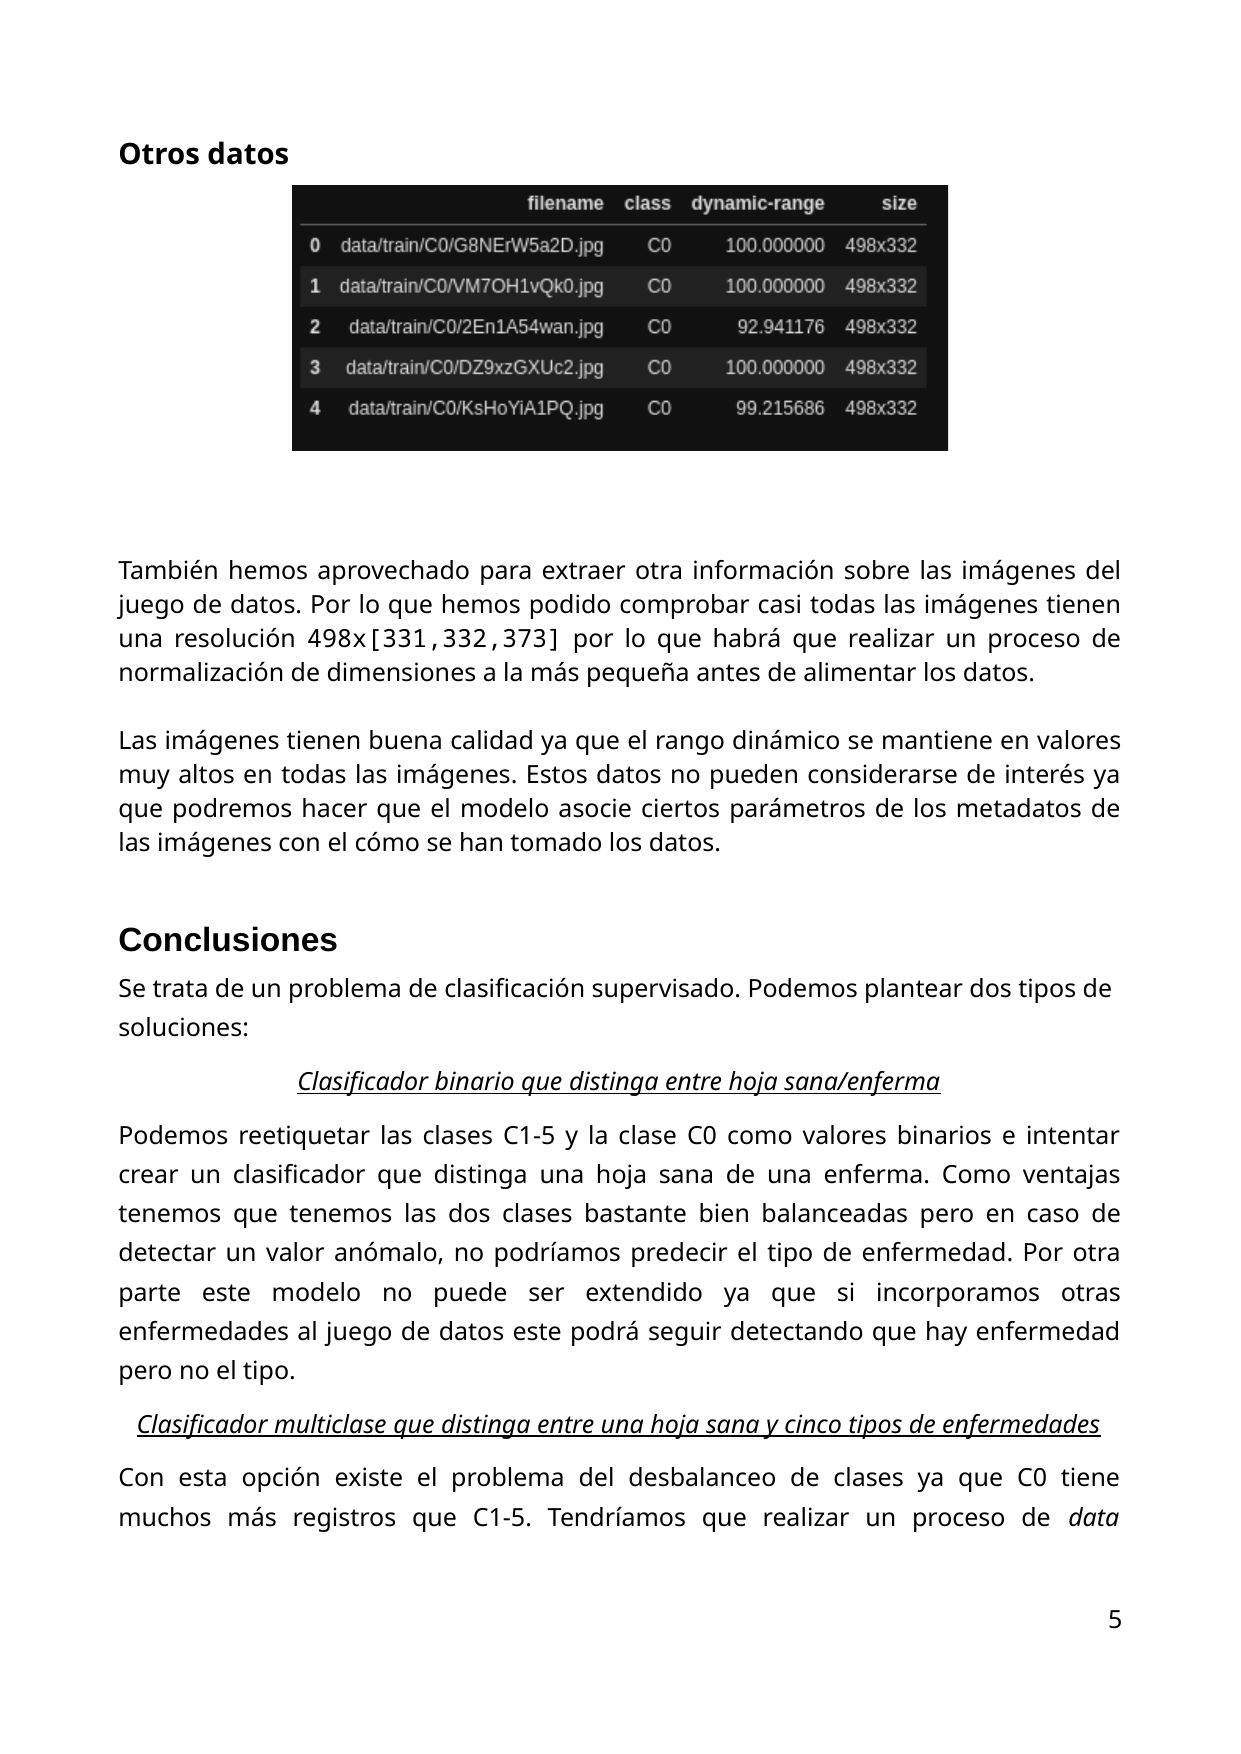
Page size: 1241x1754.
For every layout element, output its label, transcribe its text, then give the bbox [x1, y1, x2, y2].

text Las imágenes tienen buena calidad ya que el rango dinámico se mantiene en valores muy altos en todas las imágenes. Estos datos no pueden considerarse de interés ya que podremos hacer que el modelo asocie ciertos parámetros de los metadatos de las imágenes con el cómo se han tomado los datos. [118, 723, 1122, 859]
text Clasificador multiclase que distinga entre una hoja sana y cinco tipos de enfermedades [118, 1406, 1122, 1440]
text Podemos reetiquetar las clases C1-5 y la clase C0 como valores binarios e intentar crear un clasificador que distinga una hoja sana de una enferma. Como ventajas tenemos que tenemos las dos clases bastante bien balanceadas pero en caso de detectar un valor anómalo, no podríamos predecir el tipo de enfermedad. Por otra parte este modelo no puede ser extendido ya que si incorporamos otras enfermedades al juego de datos este podrá seguir detectando que hay enfermedad pero no el tipo. [118, 1117, 1122, 1387]
text Se trata de un problema de clasificación supervisado. Podemos plantear dos tipos de soluciones: [118, 971, 1122, 1044]
text También hemos aprovechado para extraer otra información sobre las imágenes del juego de datos. Por lo que hemos podido comprobar casi todas las imágenes tienen una resolución 498x[331,332,373] por lo que habrá que realizar un proceso de normalización de dimensiones a la más pequeña antes de alimentar los datos. [118, 552, 1122, 688]
picture [292, 185, 949, 451]
text Clasificador binario que distinga entre hoja sana/enferma [118, 1064, 1122, 1098]
subtitle Otros datos [118, 133, 1122, 173]
subtitle Conclusiones [118, 920, 1122, 958]
text Con esta opción existe el problema del desbalanceo de clases ya que C0 tiene muchos más registros que C1-5. Tendríamos que realizar un proceso de data [118, 1460, 1122, 1533]
